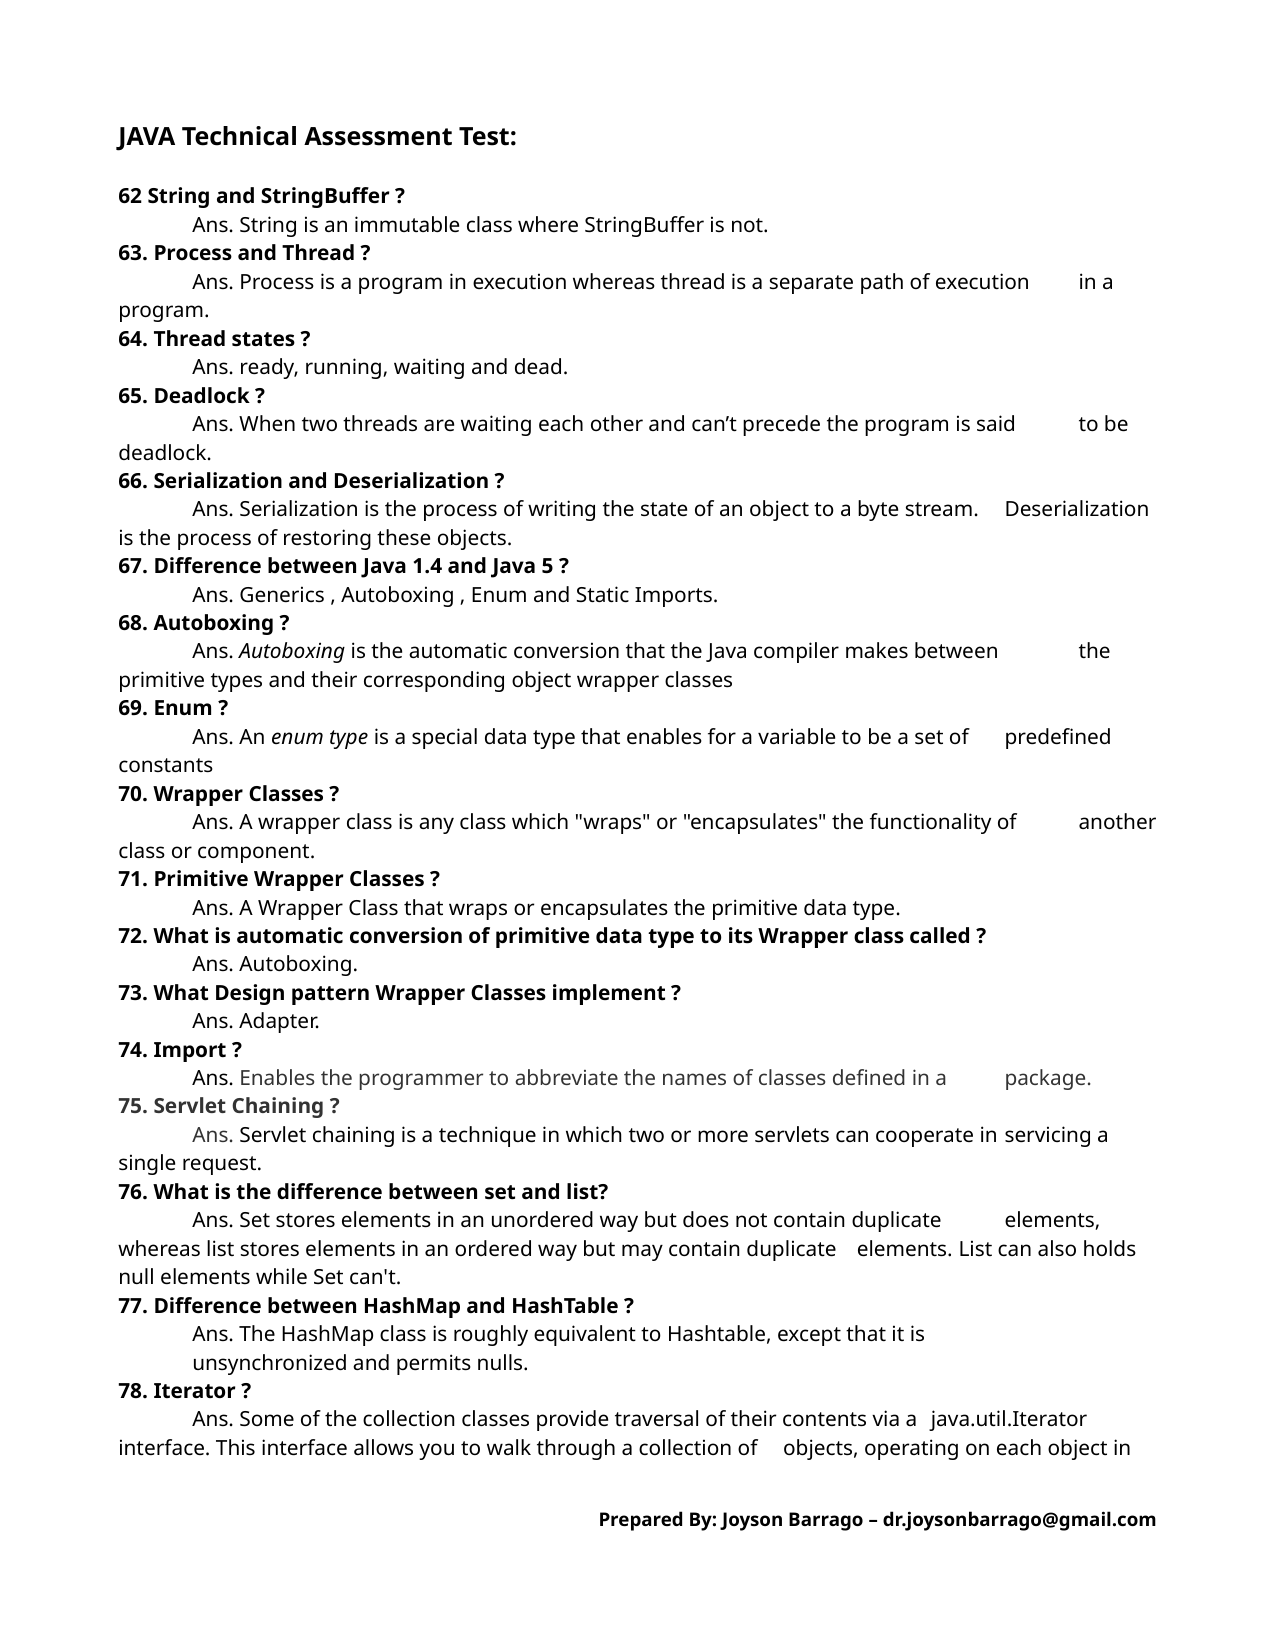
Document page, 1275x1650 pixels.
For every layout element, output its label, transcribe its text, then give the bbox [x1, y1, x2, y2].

text 62 String and StringBuffer ? Ans. String is an immutable class where StringBuffer is not. 63. Process and Thread ? Ans. Process is a program in execution whereas thread is a separate path of execution in a program. 64. Thread states ? Ans. ready, running, waiting and dead. 65. Deadlock ? Ans. When two threads are waiting each other and can’t precede the program is said to be deadlock. 66. Serialization and Deserialization ? Ans. Serialization is the process of writing the state of an object to a byte stream. Deserialization is the process of restoring these objects. 67. Difference between Java 1.4 and Java 5 ? Ans. Generics , Autoboxing , Enum and Static Imports. 68. Autoboxing ? Ans. Autoboxing is the automatic conversion that the Java compiler makes between the primitive types and their corresponding object wrapper classes 69. Enum ? Ans. An enum type is a special data type that enables for a variable to be a set of predefined constants 70. Wrapper Classes ? Ans. A wrapper class is any class which "wraps" or "encapsulates" the functionality of another class or component. 71. Primitive Wrapper Classes ? Ans. A Wrapper Class that wraps or encapsulates the primitive data type. 72. What is automatic conversion of primitive data type to its Wrapper class called ? Ans. Autoboxing. 73. What Design pattern Wrapper Classes implement ? Ans. Adapter. 74. Import ? Ans. Enables the programmer to abbreviate the names of classes defined in a package. 75. Servlet Chaining ? Ans. Servlet chaining is a technique in which two or more servlets can cooperate in servicing a single request. 76. What is the difference between set and list? Ans. Set stores elements in an unordered way but does not contain duplicate elements, whereas list stores elements in an ordered way but may contain duplicate elements. List can also holds null elements while Set can't. 77. Difference between HashMap and HashTable ? Ans. The HashMap class is roughly equivalent to Hashtable, except that it is unsynchronized and permits nulls. 78. Iterator ? Ans. Some of the collection classes provide traversal of their contents via a java.util.Iterator interface. This interface allows you to walk through a collection of objects, operating on each object in [118, 182, 1157, 1461]
